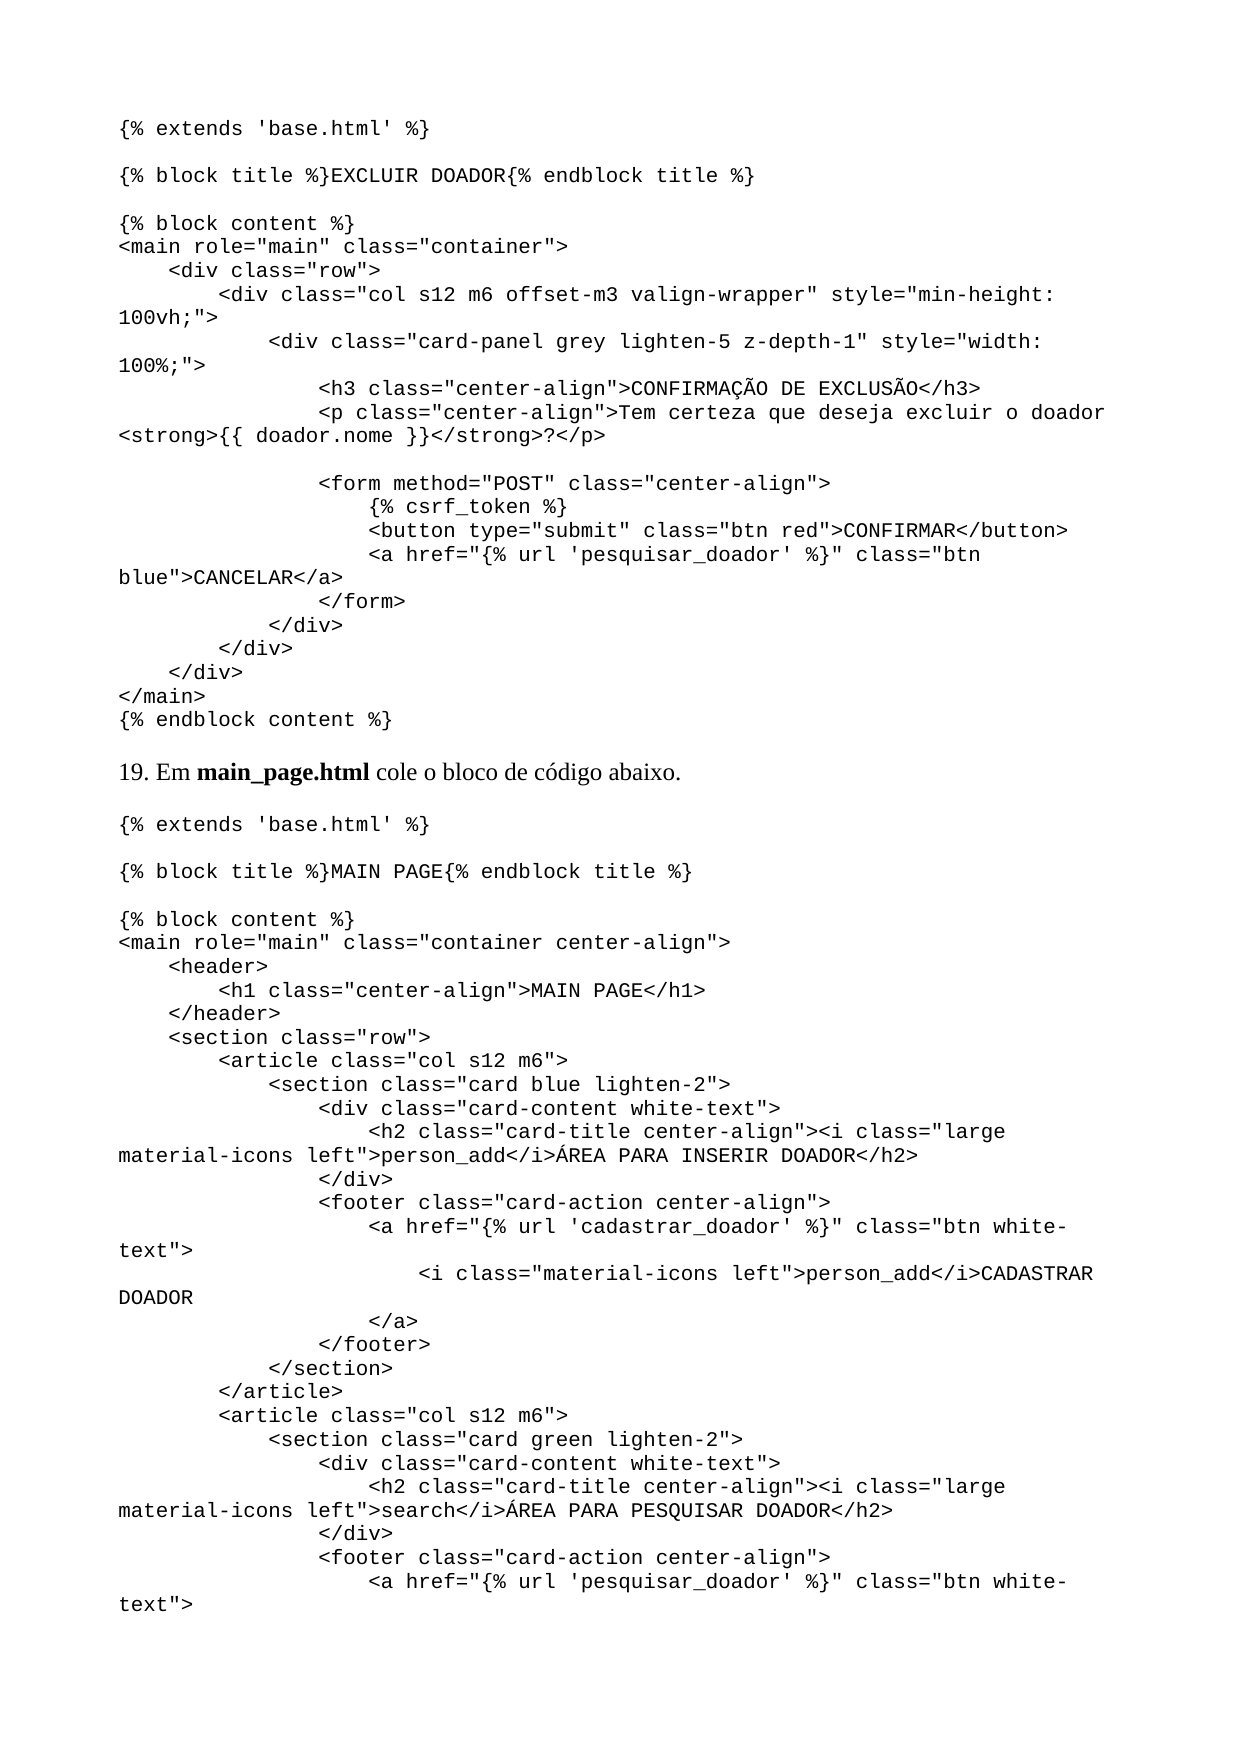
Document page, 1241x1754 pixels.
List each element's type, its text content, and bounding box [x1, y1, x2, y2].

text </form> [118, 591, 1122, 615]
text </div> [118, 615, 1122, 638]
text </article> [118, 1382, 1122, 1405]
text </a> [118, 1311, 1122, 1334]
text <main role="main" class="container center-align"> [118, 932, 1122, 956]
text </footer> [118, 1334, 1122, 1358]
text <p class="center-align">Tem certeza que deseja excluir o doador <strong>{{ doador.nome }}</strong>?</p> [118, 402, 1122, 449]
text <div class="card-content white-text"> [118, 1098, 1122, 1121]
text {% csrf_token %} [118, 496, 1122, 520]
text <section class="card green lighten-2"> [118, 1429, 1122, 1452]
text <article class="col s12 m6"> [118, 1051, 1122, 1074]
text <h3 class="center-align">CONFIRMAÇÃO DE EXCLUSÃO</h3> [118, 378, 1122, 402]
text {% block content %} [118, 213, 1122, 236]
text {% block content %} [118, 909, 1122, 932]
text <a href="{% url 'cadastrar_doador' %}" class="btn white-text"> [118, 1216, 1122, 1263]
text <h2 class="card-title center-align"><i class="large material-icons left">search</i>ÁREA PARA PESQUISAR DOADOR</h2> [118, 1476, 1122, 1523]
text {% block title %}MAIN PAGE{% endblock title %} [118, 861, 1122, 885]
text <div class="col s12 m6 offset-m3 valign-wrapper" style="min-height: 100vh;"> [118, 284, 1122, 331]
text <div class="card-content white-text"> [118, 1452, 1122, 1476]
text <section class="card blue lighten-2"> [118, 1074, 1122, 1098]
text </section> [118, 1358, 1122, 1382]
text 19. Em main_page.html cole o bloco de código abaixo. [118, 757, 1122, 785]
text <a href="{% url 'pesquisar_doador' %}" class="btn blue">CANCELAR</a> [118, 544, 1122, 591]
text <main role="main" class="container"> [118, 236, 1122, 260]
text {% block title %}EXCLUIR DOADOR{% endblock title %} [118, 165, 1122, 189]
text <a href="{% url 'pesquisar_doador' %}" class="btn white-text"> [118, 1571, 1122, 1618]
text {% extends 'base.html' %} [118, 814, 1122, 838]
text </header> [118, 1003, 1122, 1027]
text <button type="submit" class="btn red">CONFIRMAR</button> [118, 520, 1122, 544]
text <div class="row"> [118, 260, 1122, 284]
text </div> [118, 1523, 1122, 1547]
text <header> [118, 956, 1122, 979]
text <section class="row"> [118, 1027, 1122, 1051]
text </div> [118, 638, 1122, 662]
text <footer class="card-action center-align"> [118, 1547, 1122, 1571]
text </div> [118, 1169, 1122, 1192]
text <h1 class="center-align">MAIN PAGE</h1> [118, 979, 1122, 1003]
text </main> [118, 686, 1122, 709]
text <article class="col s12 m6"> [118, 1405, 1122, 1429]
text <form method="POST" class="center-align"> [118, 473, 1122, 496]
text </div> [118, 662, 1122, 686]
text <div class="card-panel grey lighten-5 z-depth-1" style="width: 100%;"> [118, 331, 1122, 378]
text <h2 class="card-title center-align"><i class="large material-icons left">person_add</i>ÁREA PARA INSERIR DOADOR</h2> [118, 1121, 1122, 1169]
text {% extends 'base.html' %} [118, 118, 1122, 142]
text {% endblock content %} [118, 709, 1122, 733]
text <i class="material-icons left">person_add</i>CADASTRAR DOADOR [118, 1263, 1122, 1311]
text <footer class="card-action center-align"> [118, 1192, 1122, 1216]
